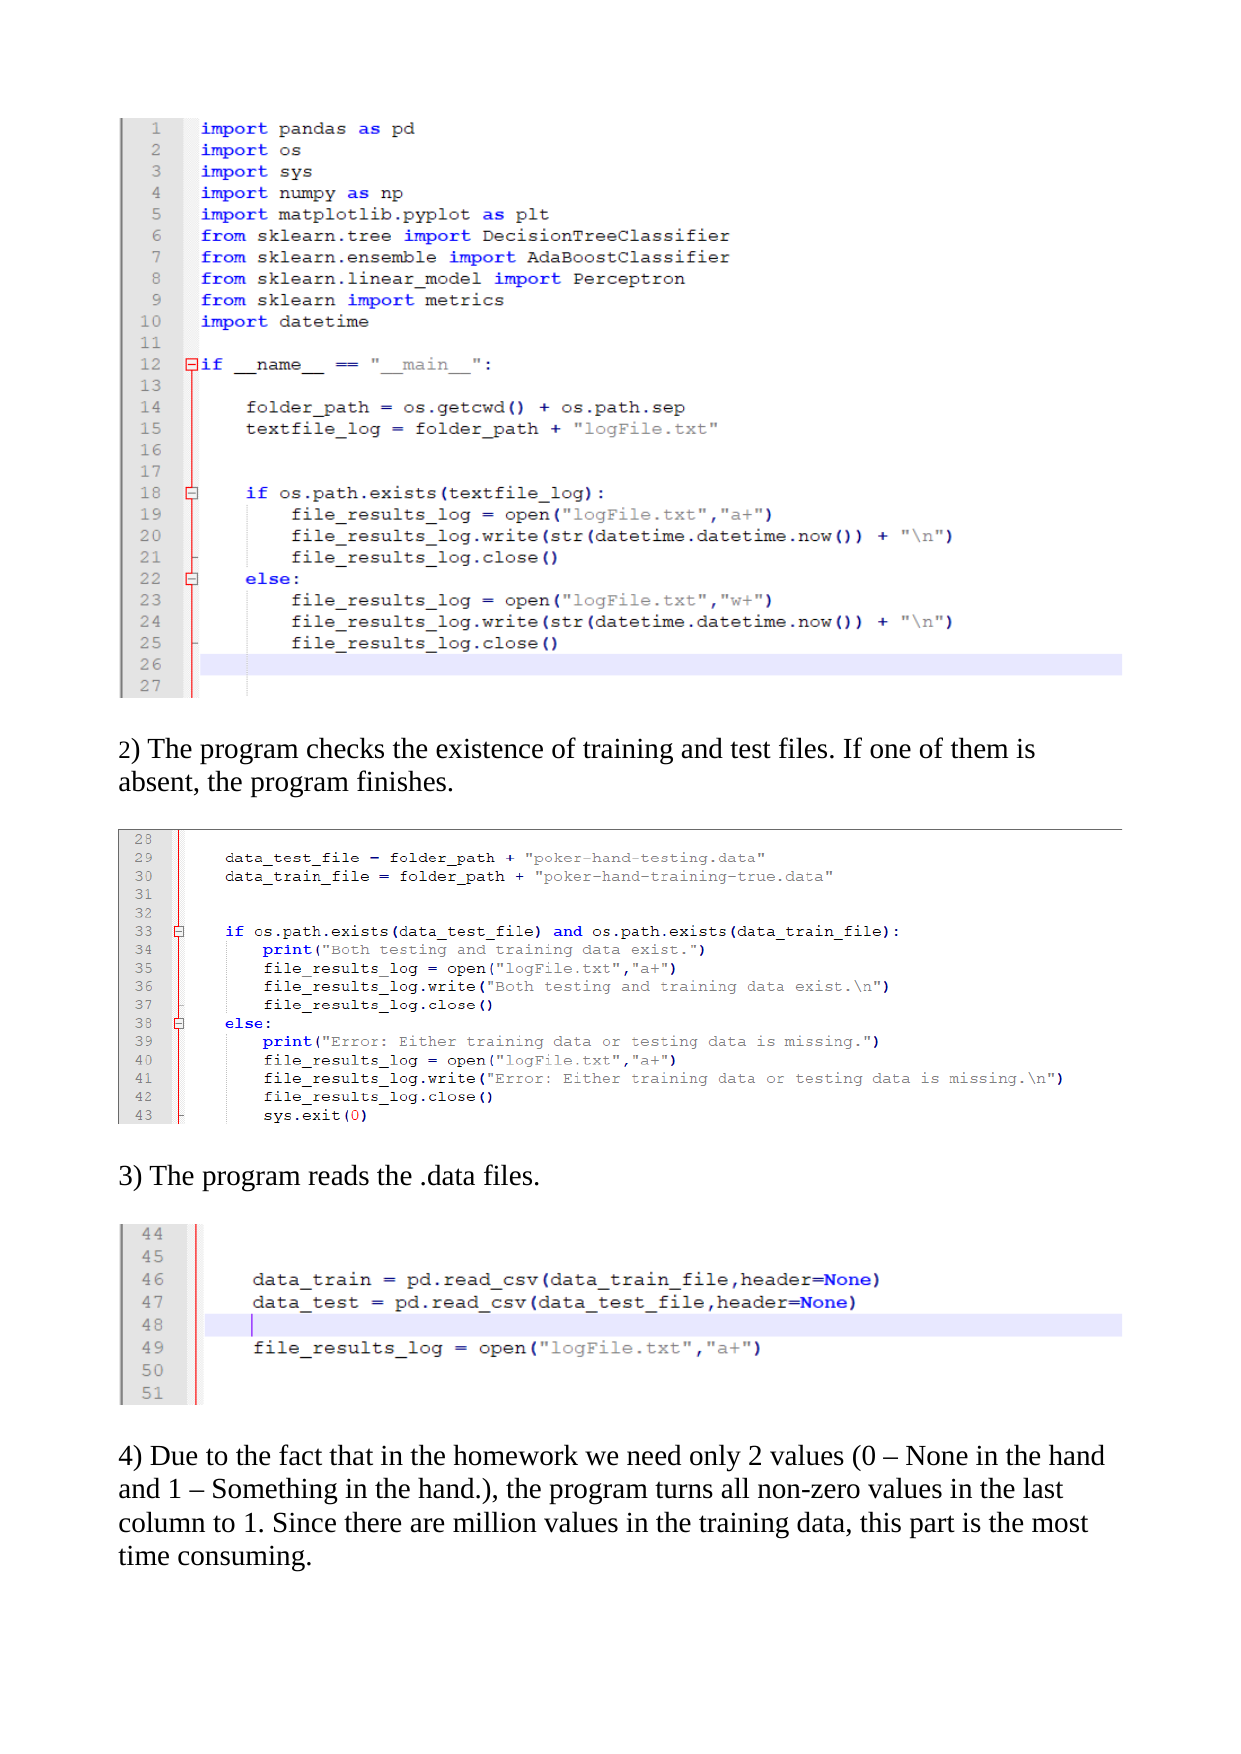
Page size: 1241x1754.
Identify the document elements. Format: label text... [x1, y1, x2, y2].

text 2) The program checks the existence of training and test files. If one of them is absent, the program finishes. [118, 731, 1122, 798]
picture [118, 118, 1123, 698]
text 4) Due to the fact that in the homework we need only 2 values (0 – None in the hand and 1 – Something in the hand.), the program turns all non-zero values in the last column to 1. Since there are million values in the training data, this part is the most time consuming. [118, 1438, 1122, 1572]
text 3) The program reads the .data files. [118, 1158, 1122, 1191]
picture [118, 1224, 1123, 1405]
picture [118, 829, 1123, 1124]
